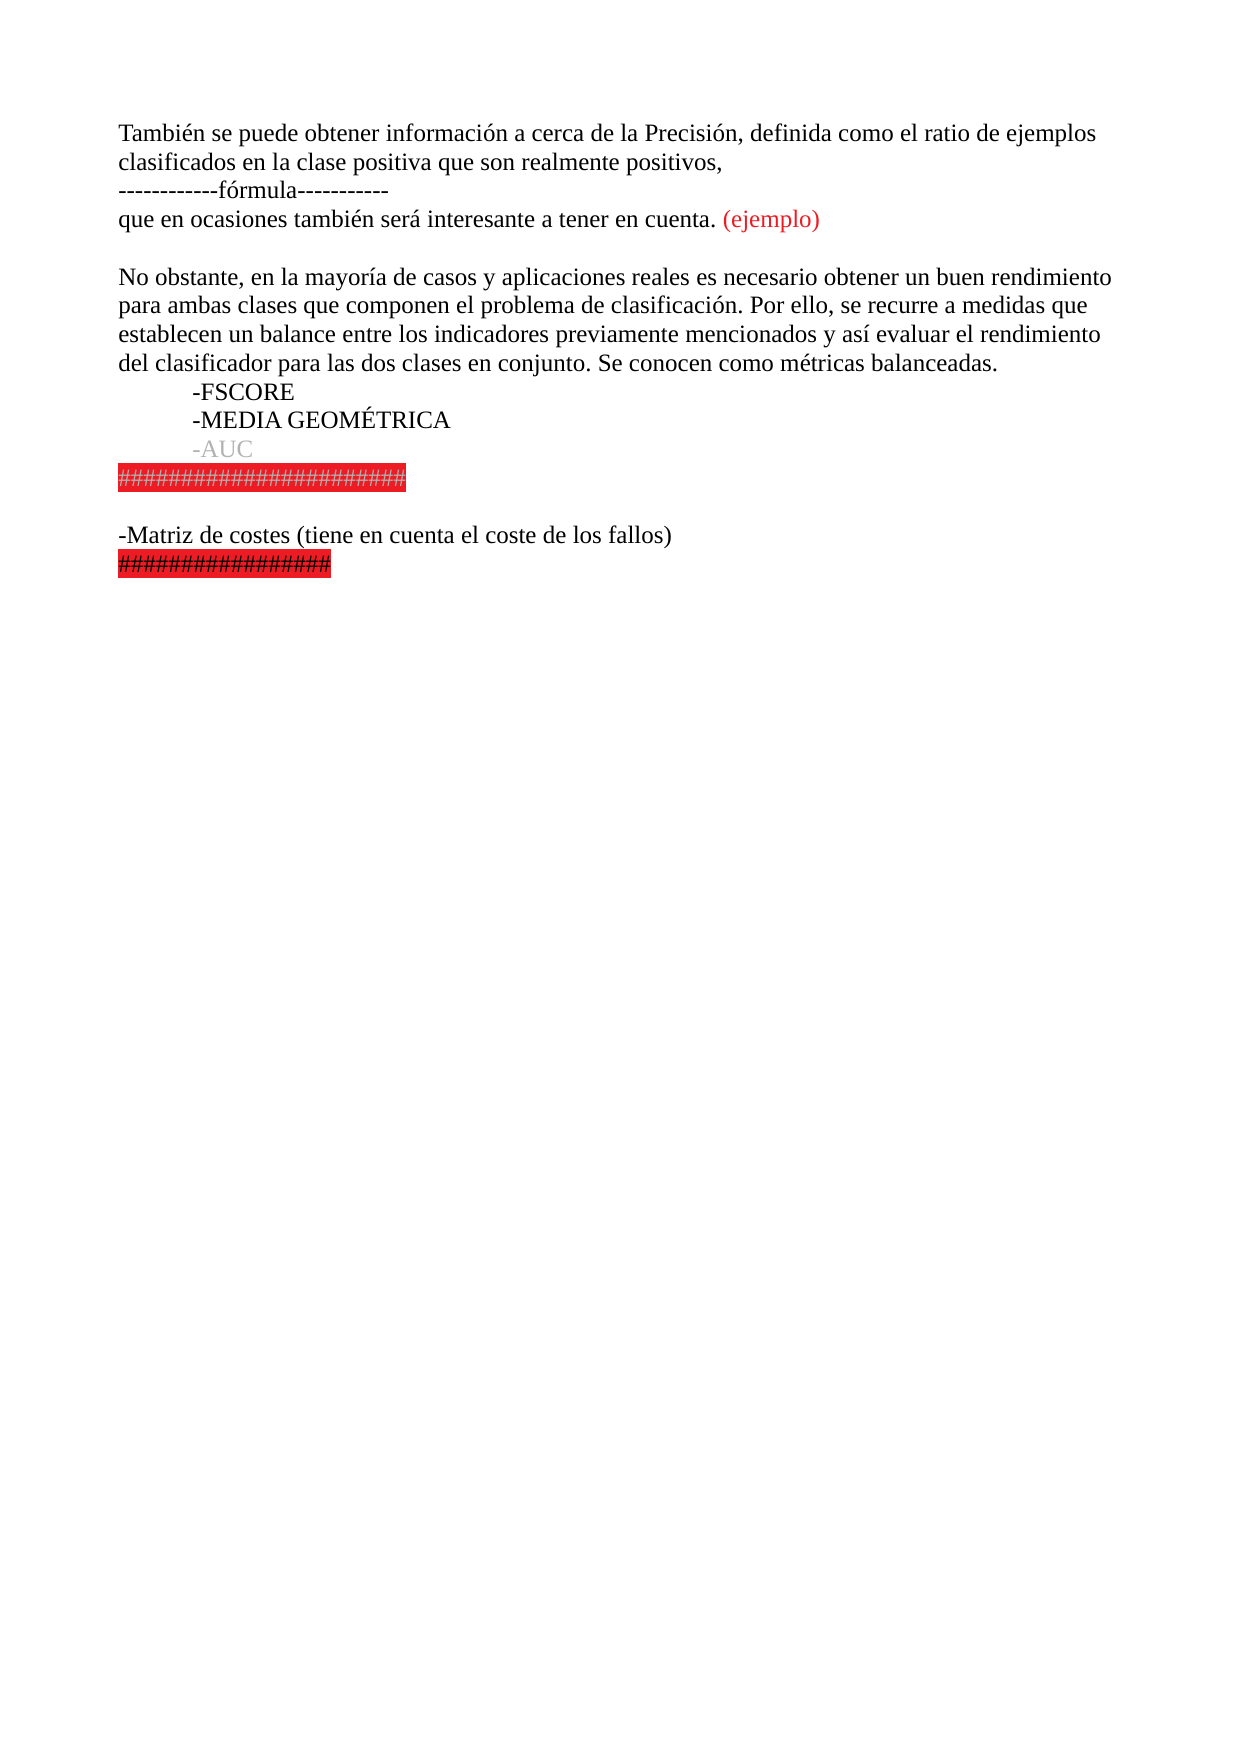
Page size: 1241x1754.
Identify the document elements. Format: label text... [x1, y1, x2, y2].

text -AUC [118, 434, 1122, 463]
text -MEDIA GEOMÉTRICA [118, 406, 1122, 434]
text ####################### [118, 463, 1122, 492]
text -Matriz de costes (tiene en cuenta el coste de los fallos) [118, 521, 1122, 549]
text No obstante, en la mayoría de casos y aplicaciones reales es necesario obtener un buen rendimiento para ambas clases que componen el problema de clasificación. Por ello, se recurre a medidas que establecen un balance entre los indicadores previamente mencionados y así evaluar el rendimiento del clasificador para las dos clases en conjunto. Se conocen como métricas balanceadas. [118, 262, 1122, 377]
text ################# [118, 549, 1122, 578]
text También se puede obtener información a cerca de la Precisión, definida como el ratio de ejemplos clasificados en la clase positiva que son realmente positivos, [118, 118, 1122, 176]
text que en ocasiones también será interesante a tener en cuenta. (ejemplo) [118, 204, 1122, 233]
text ------------fórmula----------- [118, 176, 1122, 204]
text -FSCORE [118, 377, 1122, 406]
